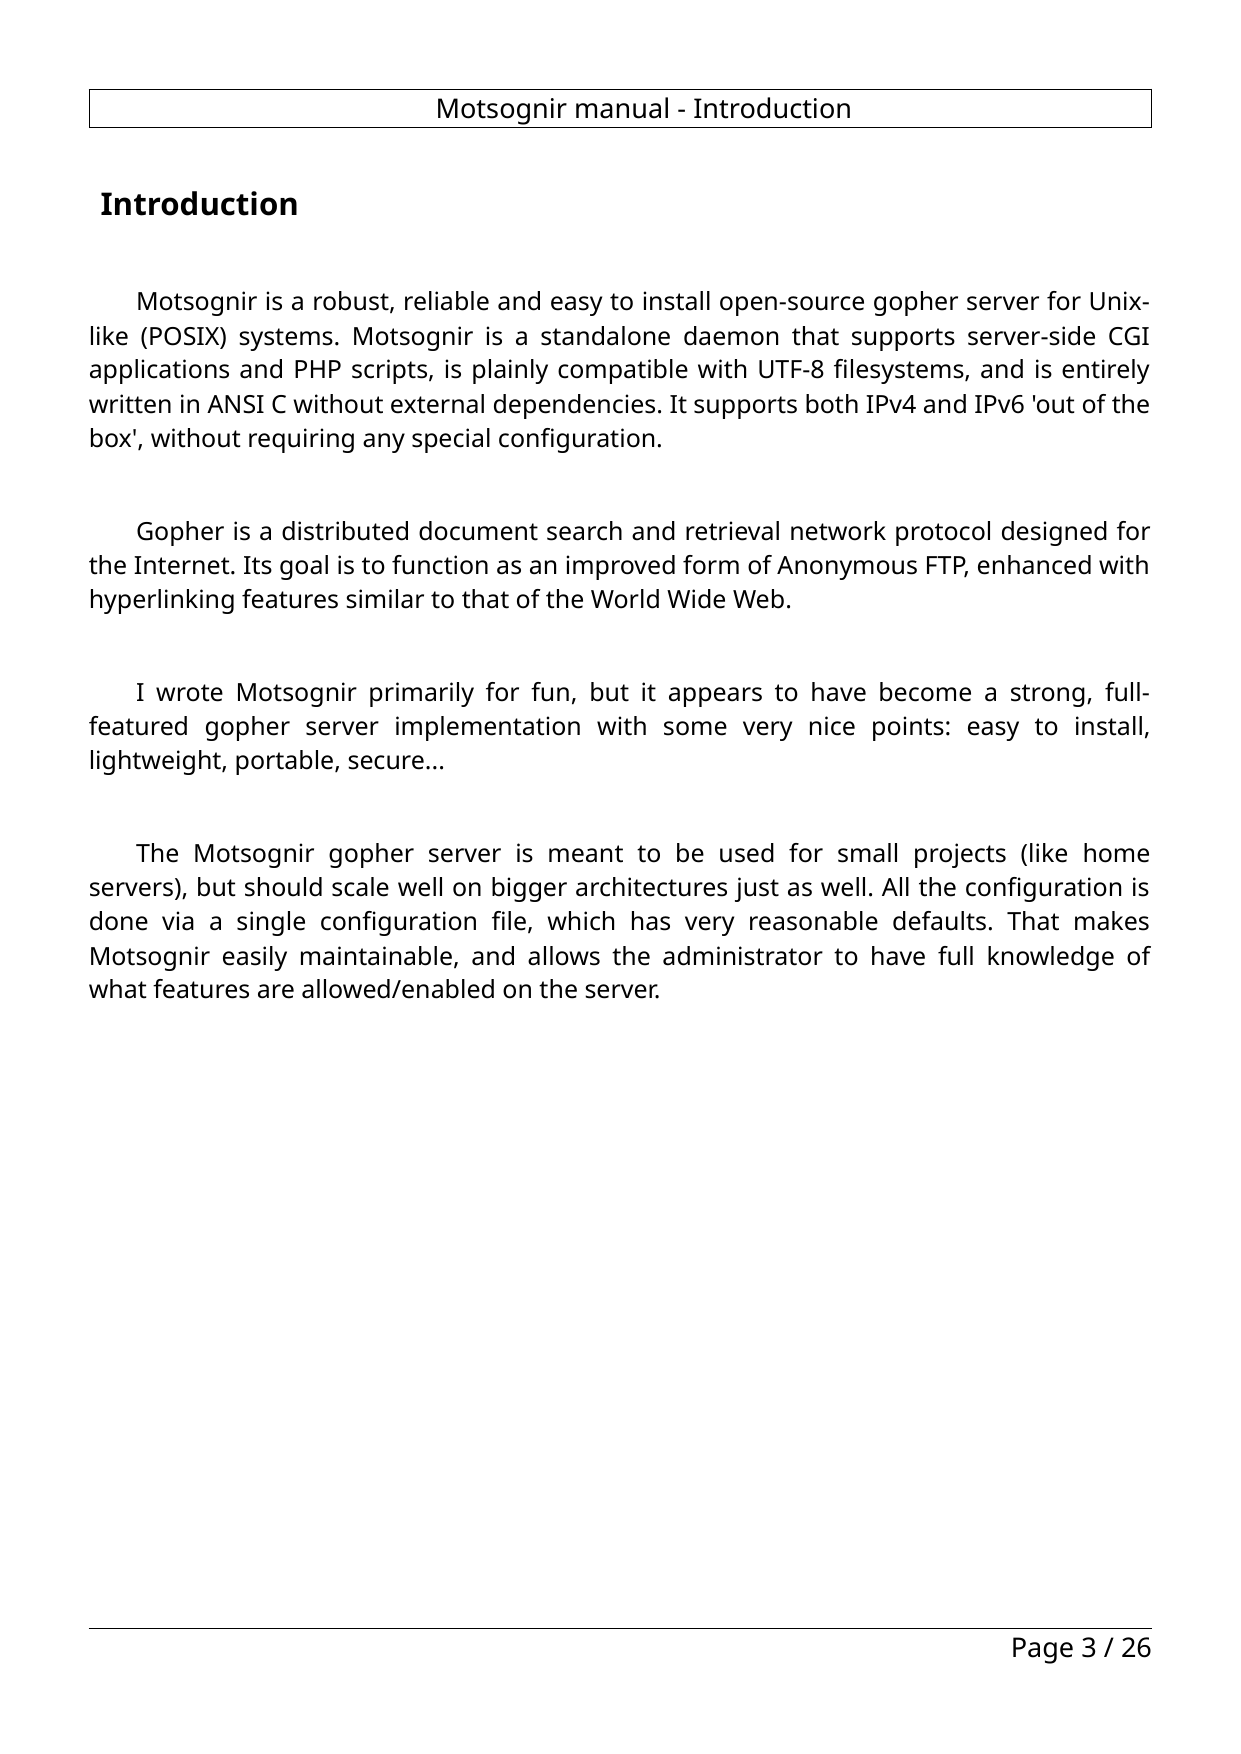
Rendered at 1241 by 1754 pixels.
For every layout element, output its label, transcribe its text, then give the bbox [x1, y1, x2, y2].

text Gopher is a distributed document search and retrieval network protocol designed for the Internet. Its goal is to function as an improved form of Anonymous FTP, enhanced with hyperlinking features similar to that of the World Wide Web. [88, 513, 1152, 616]
text Motsognir is a robust, reliable and easy to install open-source gopher server for Unix-like (POSIX) systems. Motsognir is a standalone daemon that supports server-side CGI applications and PHP scripts, is plainly compatible with UTF-8 filesystems, and is entirely written in ANSI C without external dependencies. It supports both IPv4 and IPv6 'out of the box', without requiring any special configuration. [88, 284, 1152, 454]
text The Motsognir gopher server is meant to be used for small projects (like home servers), but should scale well on bigger architectures just as well. All the configuration is done via a single configuration file, which has very reasonable defaults. That makes Motsognir easily maintainable, and allows the administrator to have full knowledge of what features are allowed/enabled on the server. [88, 836, 1152, 1006]
subtitle Introduction [100, 182, 1152, 225]
text I wrote Motsognir primarily for fun, but it appears to have become a strong, full-featured gopher server implementation with some very nice points: easy to install, lightweight, portable, secure... [88, 675, 1152, 777]
